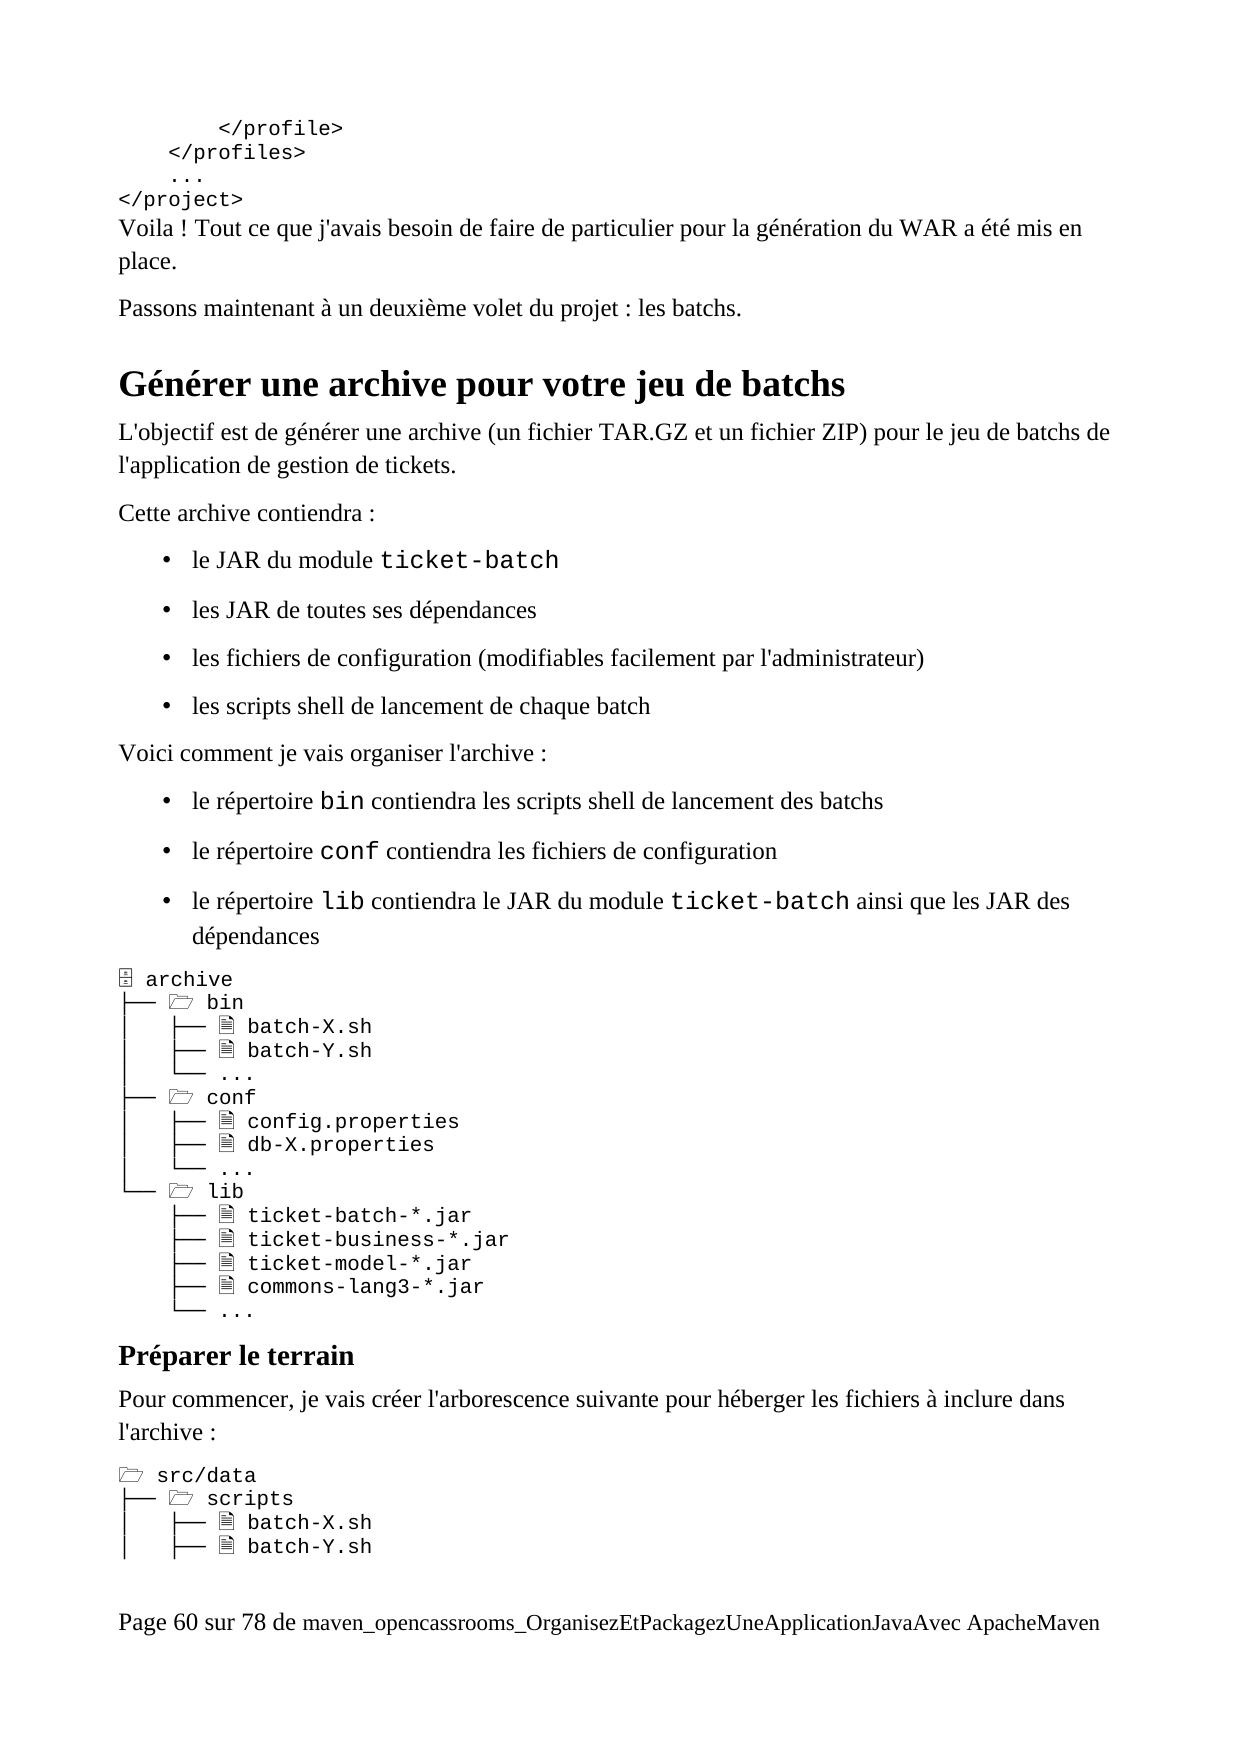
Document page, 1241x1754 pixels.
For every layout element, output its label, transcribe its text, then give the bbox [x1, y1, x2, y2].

text Cette archive contiendra : [118, 498, 1122, 527]
list les fichiers de configuration (modifiables facilement par l'administrateur) [162, 643, 1122, 672]
text Pour commencer, je vais créer l'arborescence suivante pour héberger les fichiers à inclure dans l'archive : [118, 1384, 1122, 1446]
text └── 🗁 lib [118, 1182, 1122, 1205]
text 🗁 src/data [118, 1465, 1122, 1488]
text │ ├── 🗎 batch-Y.sh [175, 1536, 1122, 1559]
text │ ├── 🗎 config.properties [175, 1111, 1122, 1134]
subtitle Préparer le terrain [118, 1338, 1122, 1372]
text │ ├── 🗎 config.properties [125, 1111, 174, 1134]
text L'objectif est de générer une archive (un fichier TAR.GZ et un fichier ZIP) pour le jeu de batchs de l'application de gestion de tickets. [118, 417, 1122, 479]
list le répertoire bin contiendra les scripts shell de lancement des batchs [162, 786, 1122, 817]
text ├── 🗎 ticket-batch-*.jar [118, 1205, 1122, 1229]
text Voici comment je vais organiser l'archive : [118, 738, 1122, 767]
text │ ├── 🗎 batch-Y.sh [125, 1536, 174, 1559]
subtitle Générer une archive pour votre jeu de batchs [118, 362, 1122, 405]
text </profiles> [118, 142, 1122, 165]
text ├── 🗁 scripts [118, 1488, 1122, 1512]
text ├── 🗎 ticket-business-*.jar [175, 1229, 1122, 1252]
text │ ├── 🗎 db-X.properties [118, 1134, 1122, 1158]
text │ └── ... [125, 1158, 1122, 1182]
text │ └── ... [118, 1063, 1122, 1087]
text │ ├── 🗎 batch-X.sh [118, 1512, 1122, 1536]
text </profile> [118, 118, 1122, 142]
list le répertoire conf contiendra les fichiers de configuration [162, 836, 1122, 867]
text │ ├── 🗎 batch-Y.sh [175, 1040, 1122, 1063]
list le répertoire lib contiendra le JAR du module ticket-batch ainsi que les JAR des dépendances [162, 886, 1122, 950]
text ├── 🗁 bin [118, 992, 1122, 1016]
text 🗄 archive [118, 969, 1122, 992]
text Voila ! Tout ce que j'avais besoin de faire de particulier pour la génération du WAR a été mis en place. [118, 213, 1122, 274]
text ├── 🗁 conf [118, 1087, 1122, 1111]
text ├── 🗎 ticket-business-*.jar [118, 1229, 174, 1252]
list les scripts shell de lancement de chaque batch [162, 691, 1122, 719]
text Passons maintenant à un deuxième volet du projet : les batchs. [118, 293, 1122, 322]
list les JAR de toutes ses dépendances [162, 596, 1122, 624]
text ├── 🗎 ticket-model-*.jar [118, 1252, 1122, 1276]
list le JAR du module ticket-batch [162, 546, 1122, 576]
text ├── 🗎 commons-lang3-*.jar [118, 1276, 1122, 1300]
text │ ├── 🗎 batch-X.sh [118, 1016, 1122, 1040]
text └── ... [118, 1300, 1122, 1323]
text ... [118, 165, 1122, 189]
text </project> [118, 189, 1122, 213]
text │ ├── 🗎 batch-Y.sh [125, 1040, 174, 1063]
